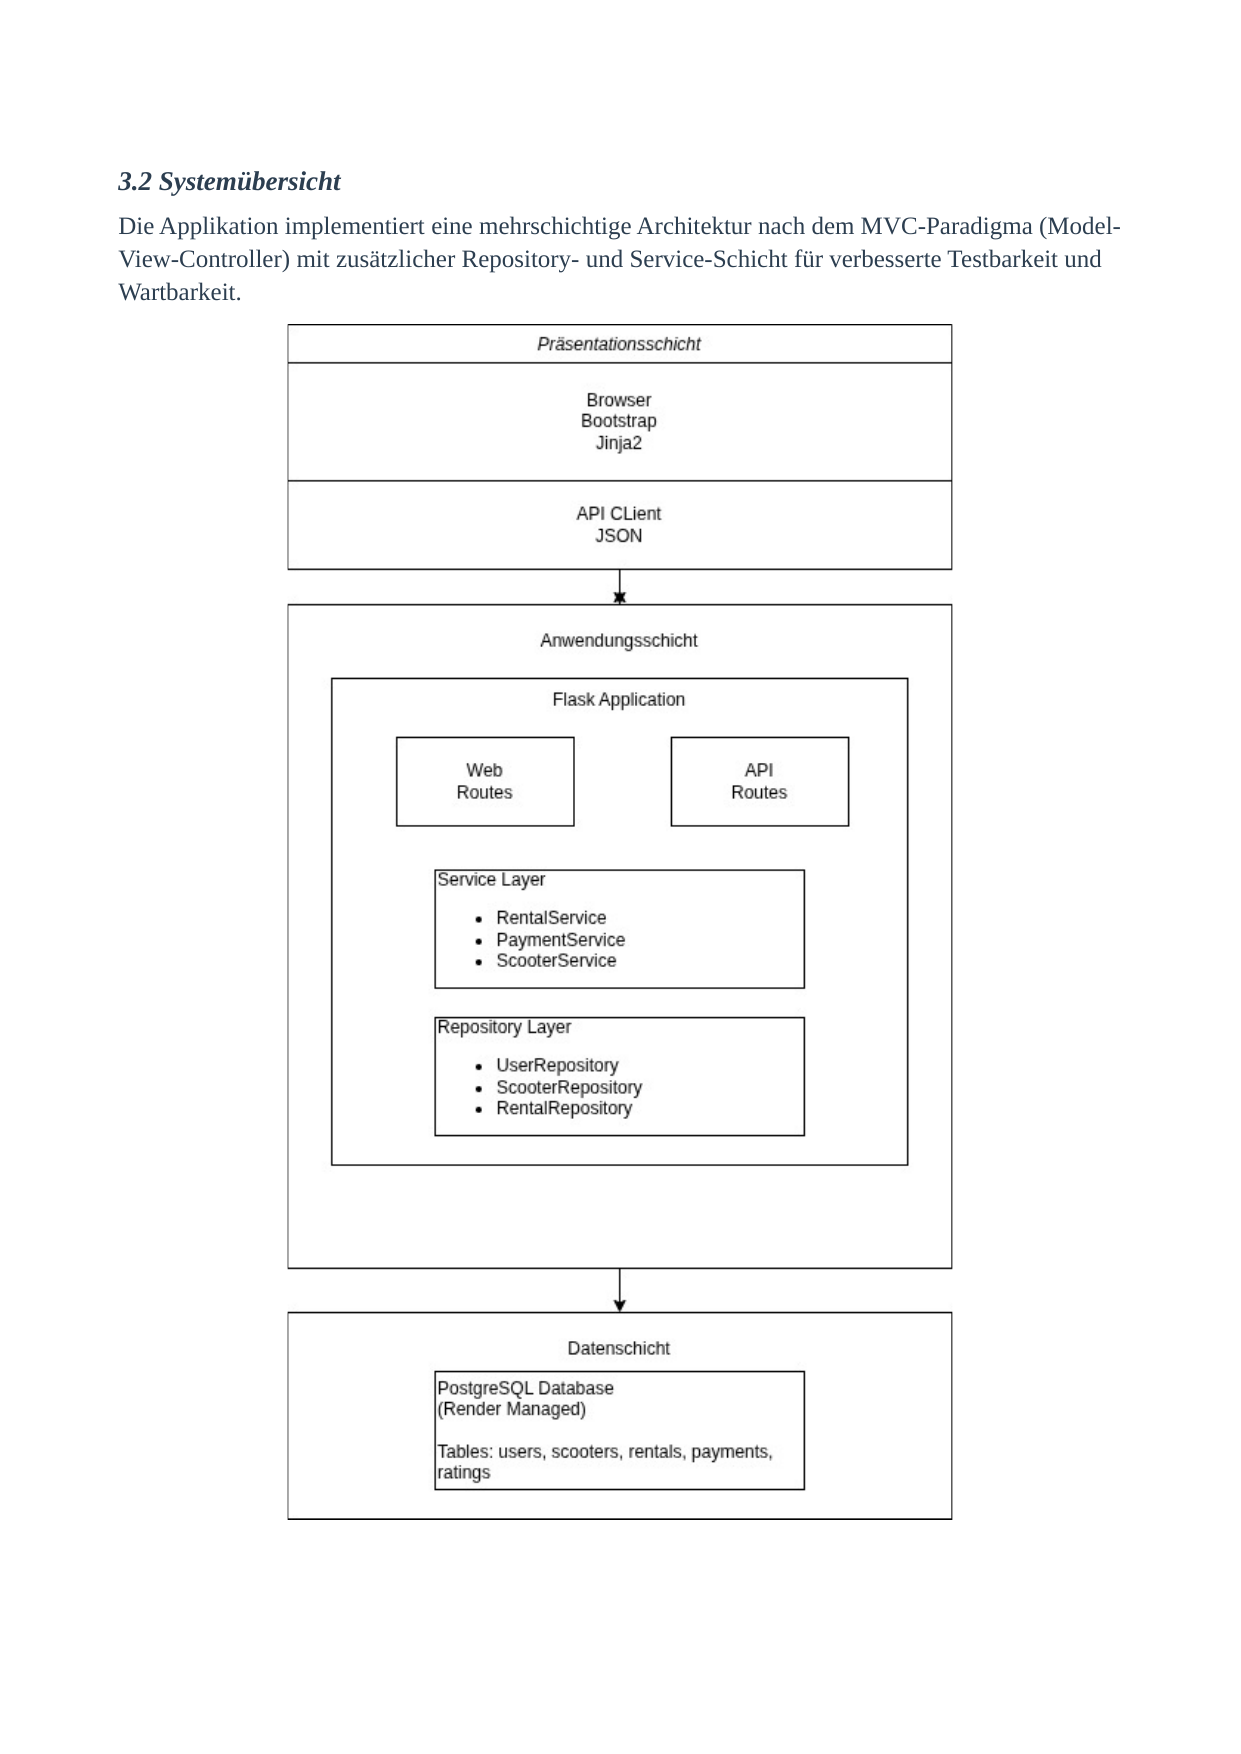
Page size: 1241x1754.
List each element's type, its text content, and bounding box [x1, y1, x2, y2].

text Die Applikation implementiert eine mehrschichtige Architektur nach dem MVC-Paradigma (Model-View-Controller) mit zusätzlicher Repository- und Service-Schicht für verbesserte Testbarkeit und Wartbarkeit. [118, 211, 1122, 306]
subtitle 3.2 Systemübersicht [118, 165, 1122, 196]
picture [287, 324, 953, 1520]
